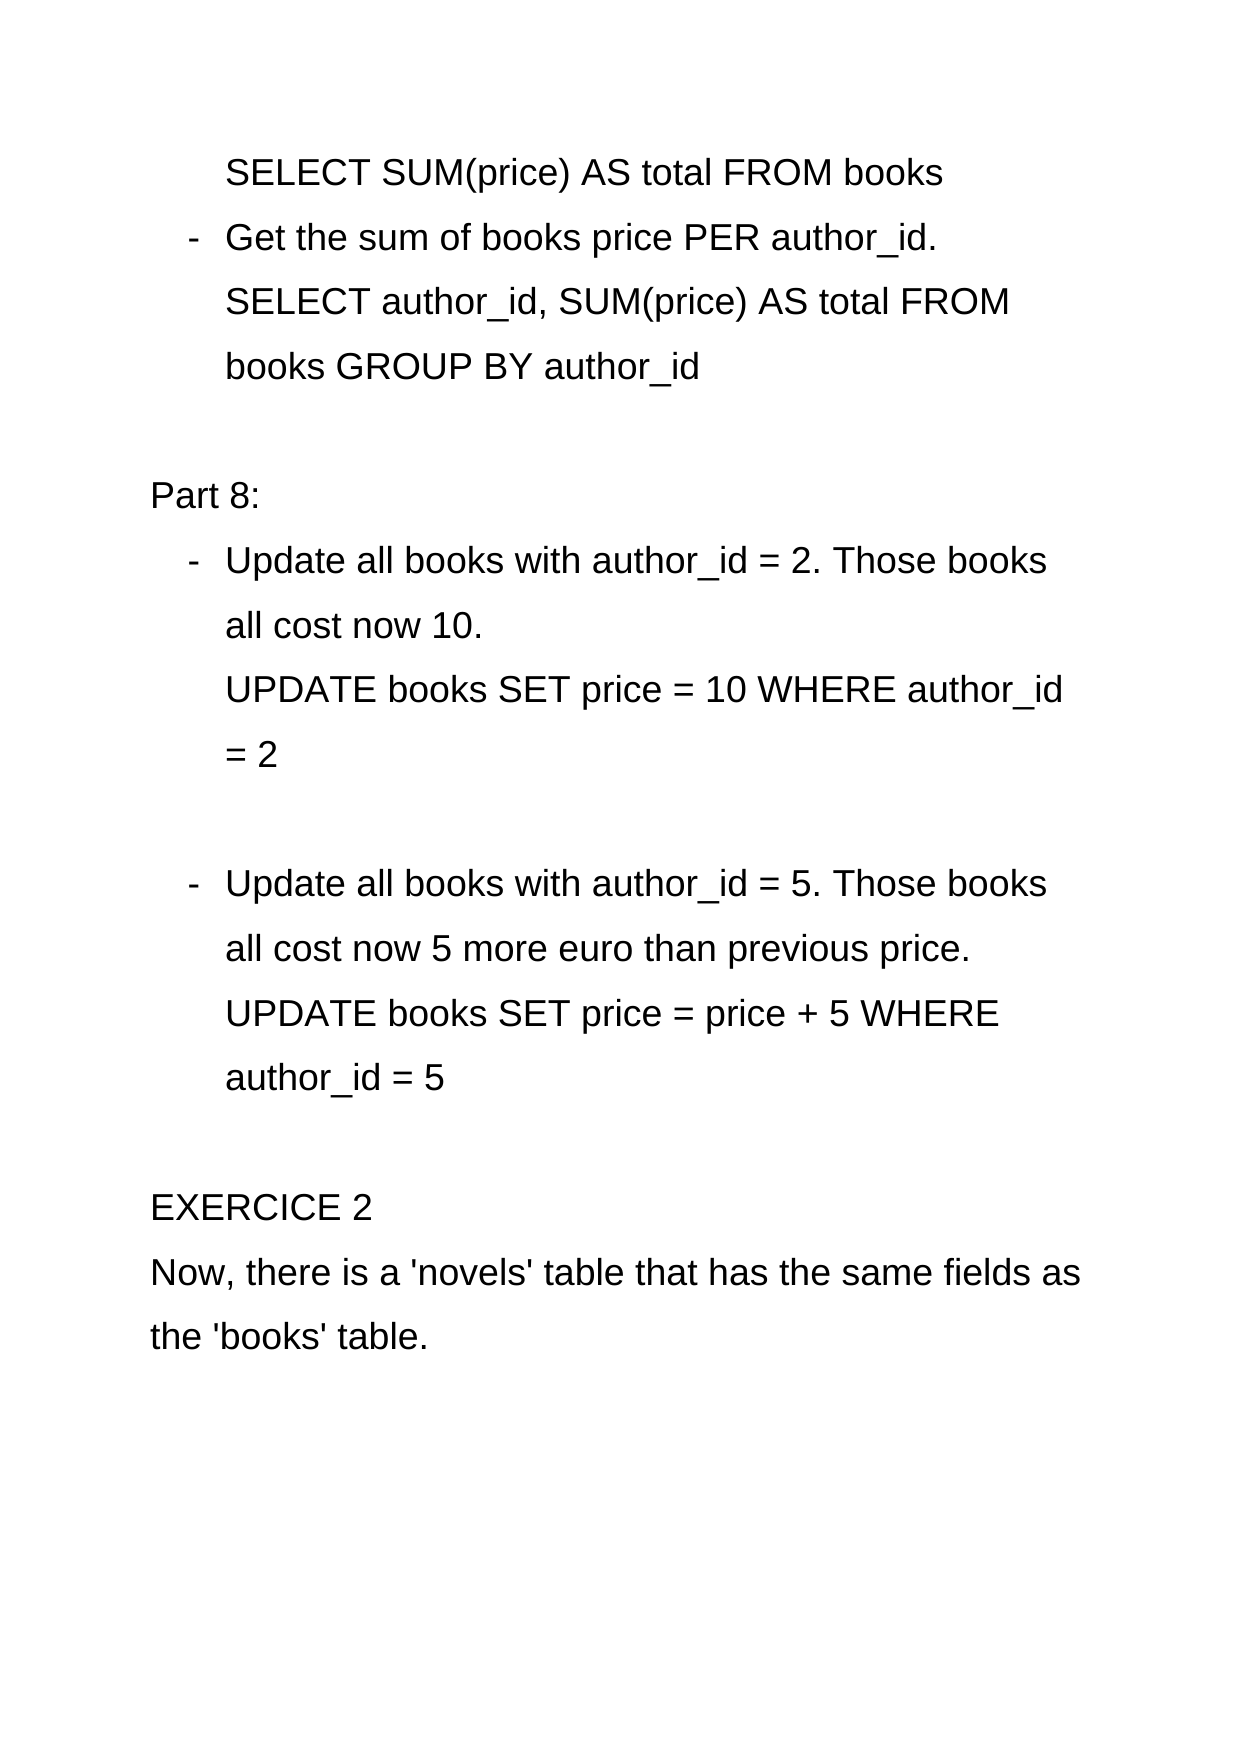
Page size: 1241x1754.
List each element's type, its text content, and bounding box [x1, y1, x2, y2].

list Update all books with author_id = 5. Those books all cost now 5 more euro than previous price. [187, 862, 1090, 969]
text EXERCICE 2 [150, 1185, 1090, 1228]
text SELECT SUM(price) AS total FROM books [225, 150, 1090, 193]
list Update all books with author_id = 2. Those books all cost now 10. [187, 538, 1090, 646]
text Part 8: [150, 473, 1090, 517]
text UPDATE books SET price = 10 WHERE author_id = 2 [225, 667, 1090, 775]
text UPDATE books SET price = price + 5 WHERE author_id = 5 [225, 991, 1090, 1099]
text Now, there is a 'novels' table that has the same fields as the 'books' table. [150, 1250, 1090, 1357]
list Get the sum of books price PER author_id. [187, 215, 1090, 258]
text SELECT author_id, SUM(price) AS total FROM books GROUP BY author_id [225, 279, 1090, 387]
